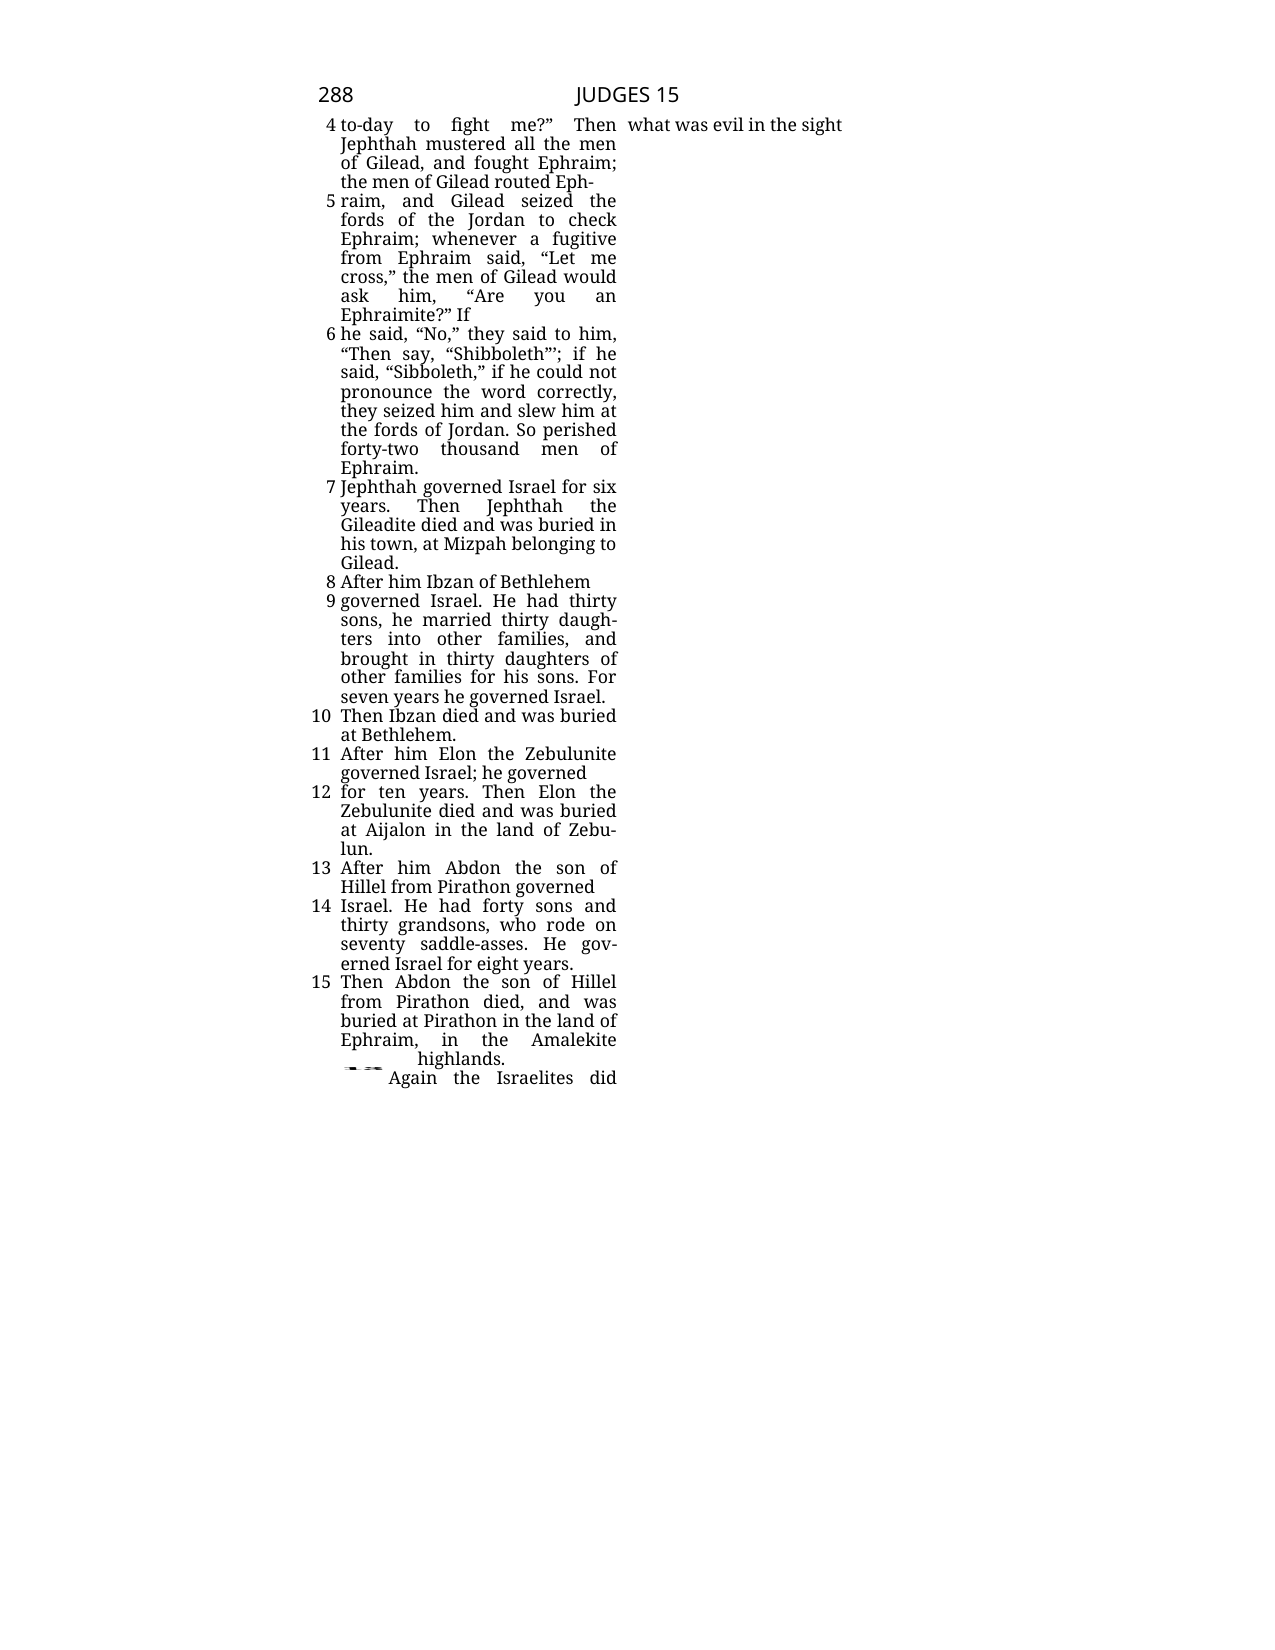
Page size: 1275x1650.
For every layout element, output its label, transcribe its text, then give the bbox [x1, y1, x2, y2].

list Jephthah governed Israel for six years. Then Jephthah the Gileadite died and was buried in his town, at Mizpah belonging to Gilead. [326, 478, 617, 573]
list governed Israel. He had thirty sons, he married thirty daugh­ters into other families, and brought in thirty daughters of other families for his sons. For seven years he governed Israel. [326, 592, 617, 707]
text what was evil in the sight [628, 116, 933, 135]
list raim, and Gilead seized the fords of the Jordan to check Ephraim; whenever a fugitive from Eph­raim said, “Let me cross,” the men of Gilead would ask him, “Are you an Ephraimite?” If [326, 192, 617, 326]
list Israel. He had forty sons and thirty grandsons, who rode on seventy saddle-asses. He gov­erned Israel for eight years. [311, 897, 617, 974]
text Again the Israelites did [311, 1069, 617, 1088]
list After him Ibzan of Bethlehem [326, 573, 617, 592]
list Then Abdon the son of Hillel from Pirathon died, and was buried at Pirathon in the land of Ephraim, in the Amalekite highlands. [311, 974, 617, 1069]
list to-day to fight me?” Then Jephthah mustered all the men of Gilead, and fought Ephraim; the men of Gilead routed Eph- [326, 116, 617, 192]
list After him Abdon the son of Hillel from Pirathon governed [311, 859, 617, 897]
list Then Ibzan died and was buried at Bethlehem. [311, 707, 617, 745]
list After him Elon the Zebulunite governed Israel; he governed [311, 745, 617, 783]
list for ten years. Then Elon the Zebulunite died and was buried at Aijalon in the land of Zebu- lun. [311, 783, 617, 859]
list he said, “No,” they said to him, “Then say, “Shibboleth”’; if he said, “Sibboleth,” if he could not pronounce the word cor­rectly, they seized him and slew him at the fords of Jordan. So perished forty-two thousand men of Ephraim. [326, 326, 617, 478]
